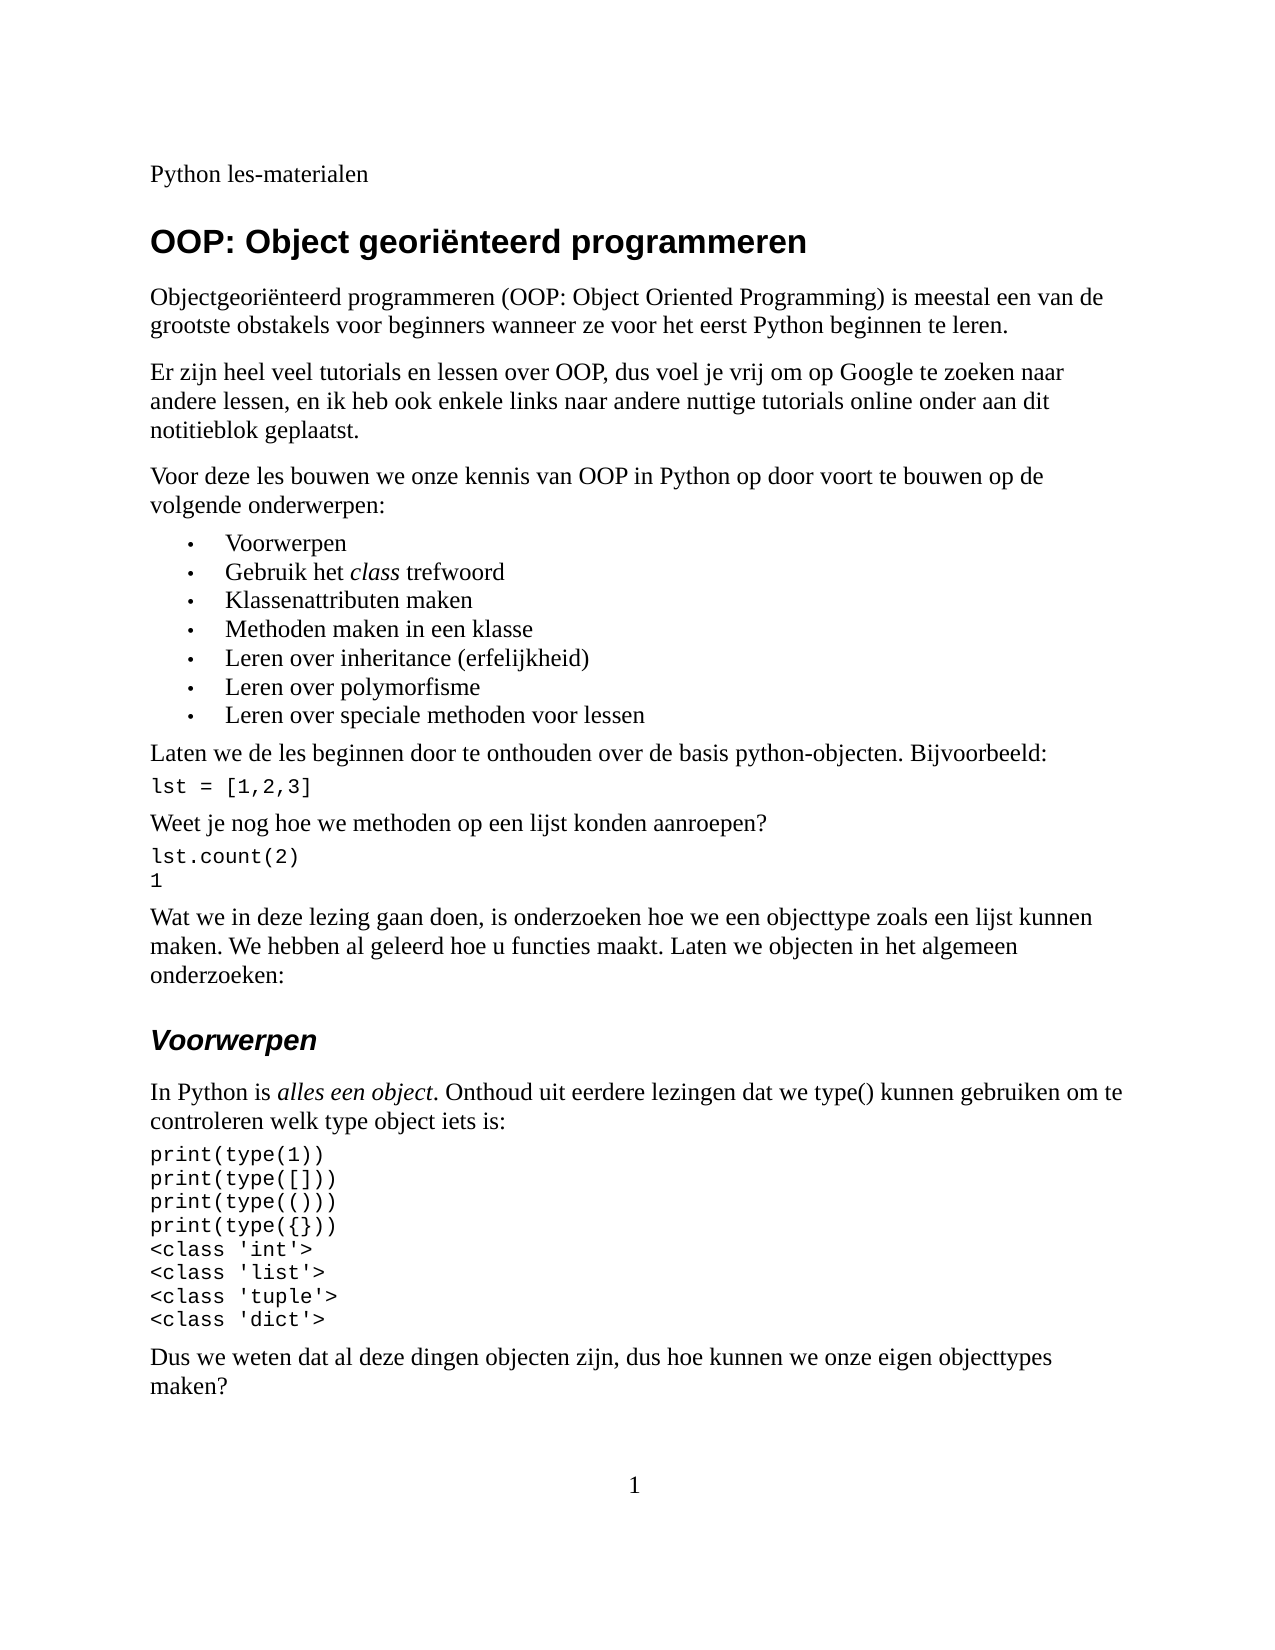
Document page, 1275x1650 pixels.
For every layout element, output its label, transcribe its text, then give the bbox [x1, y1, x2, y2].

text Voor deze les bouwen we onze kennis van OOP in Python op door voort te bouwen op de volgende onderwerpen: [150, 461, 1125, 519]
text Wat we in deze lezing gaan doen, is onderzoeken hoe we een objecttype zoals een lijst kunnen maken. We hebben al geleerd hoe u functies maakt. Laten we objecten in het algemeen onderzoeken: [150, 902, 1125, 988]
list Methoden maken in een klasse [187, 614, 1125, 643]
text <class 'tuple'> [150, 1286, 1125, 1309]
text Python les-materialen [150, 159, 1125, 188]
list Gebruik het class trefwoord [187, 557, 1125, 585]
text Dus we weten dat al deze dingen objecten zijn, dus hoe kunnen we onze eigen objecttypes maken? [150, 1342, 1125, 1399]
subtitle Voorwerpen [150, 1022, 1125, 1056]
list Leren over speciale methoden voor lessen [187, 700, 1125, 729]
list Leren over inheritance (erfelijkheid) [187, 643, 1125, 672]
text lst.count(2) [150, 846, 1125, 870]
text Laten we de les beginnen door te onthouden over de basis python-objecten. Bijvoorbeeld: [150, 738, 1125, 767]
text Weet je nog hoe we methoden op een lijst konden aanroepen? [150, 808, 1125, 837]
list Leren over polymorfisme [187, 672, 1125, 700]
text Er zijn heel veel tutorials en lessen over OOP, dus voel je vrij om op Google te zoeken naar andere lessen, en ik heb ook enkele links naar andere nuttige tutorials online onder aan dit notitieblok geplaatst. [150, 357, 1125, 443]
text print(type(1)) [150, 1144, 1125, 1168]
list Klassenattributen maken [187, 585, 1125, 614]
text <class 'dict'> [150, 1309, 1125, 1333]
text <class 'list'> [150, 1262, 1125, 1286]
text lst = [1,2,3] [150, 776, 1125, 799]
text <class 'int'> [150, 1238, 1125, 1262]
list Voorwerpen [187, 528, 1125, 557]
text print(type({})) [150, 1215, 1125, 1238]
text 1 [150, 870, 1125, 893]
text print(type([])) [150, 1168, 1125, 1191]
text In Python is alles een object. Onthoud uit eerdere lezingen dat we type() kunnen gebruiken om te controleren welk type object iets is: [150, 1077, 1125, 1135]
subtitle OOP: Object georiënteerd programmeren [150, 222, 1125, 260]
text Objectgeoriënteerd programmeren (OOP: Object Oriented Programming) is meestal een van de grootste obstakels voor beginners wanneer ze voor het eerst Python beginnen te leren. [150, 282, 1125, 339]
text print(type(())) [150, 1191, 1125, 1215]
